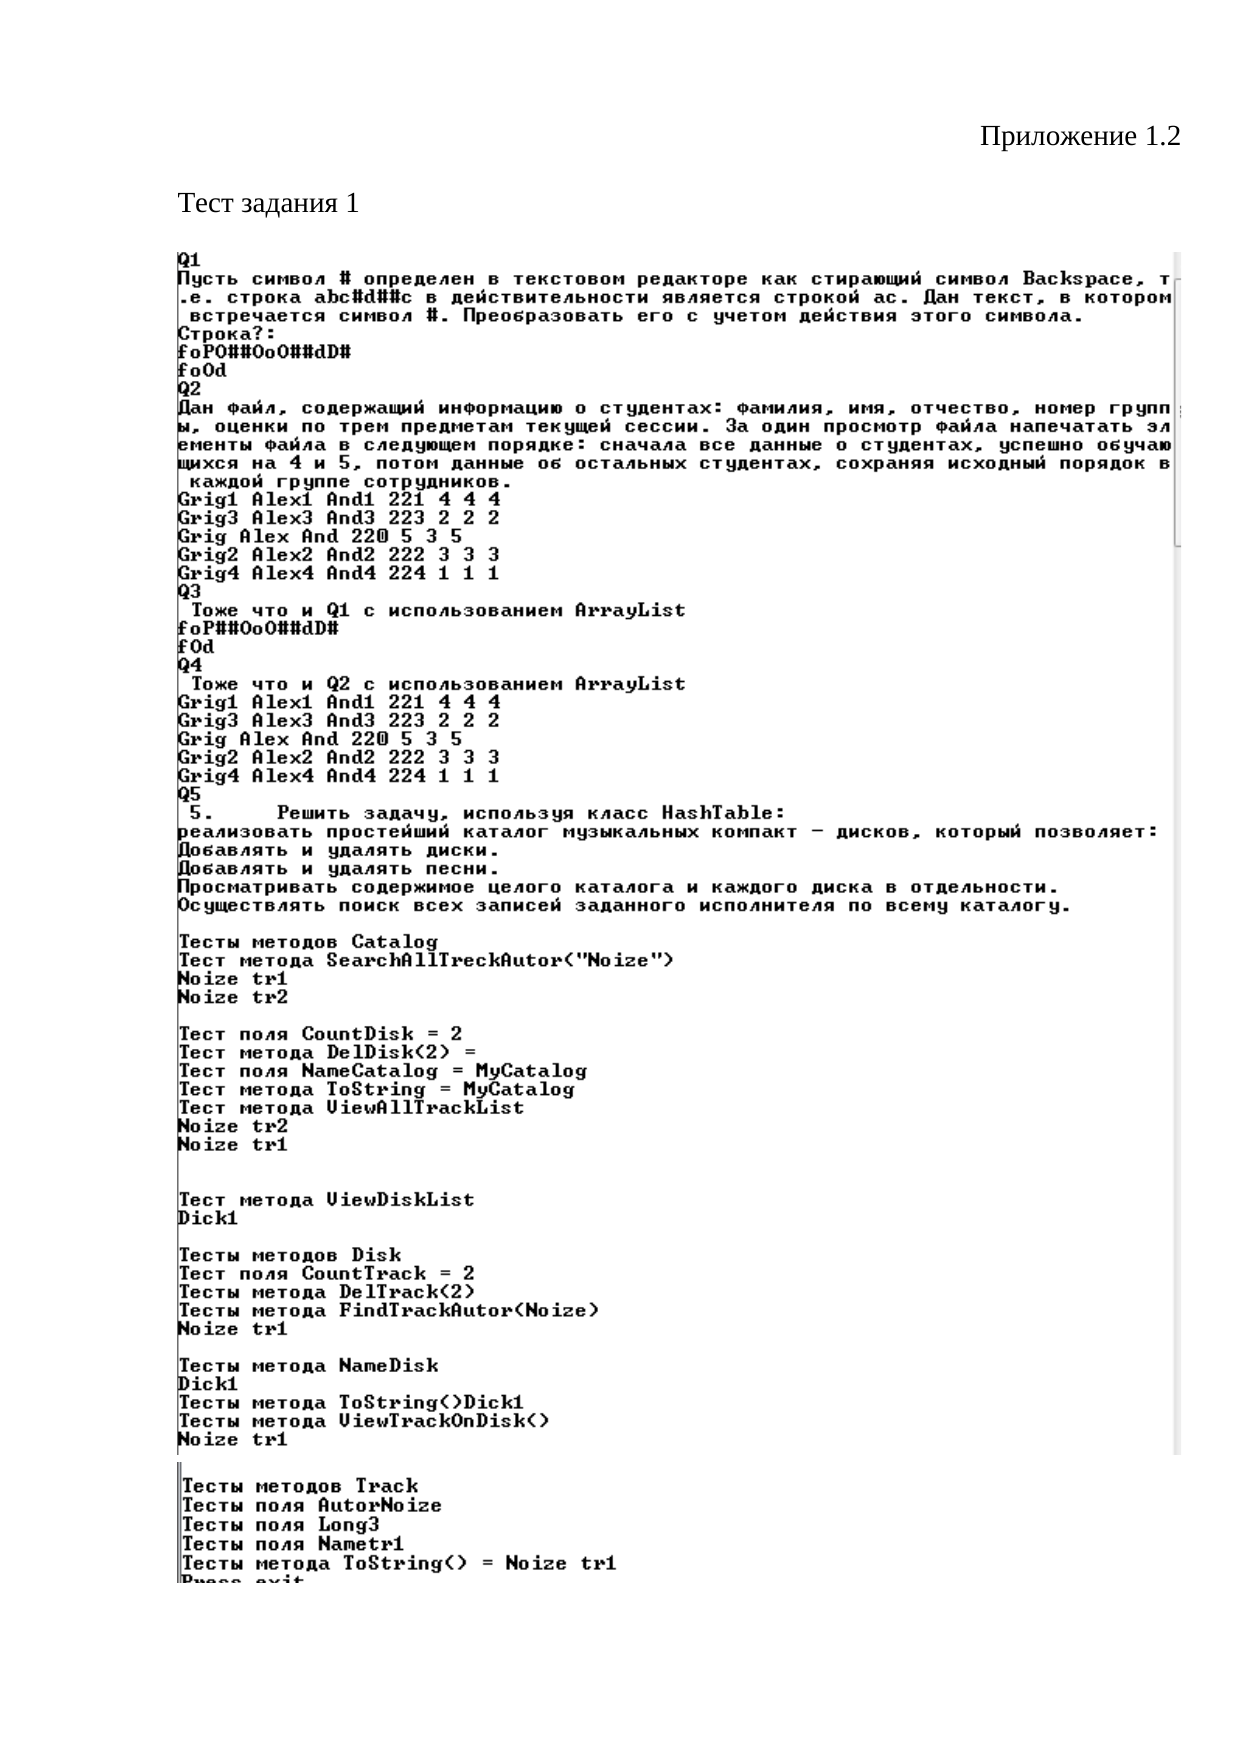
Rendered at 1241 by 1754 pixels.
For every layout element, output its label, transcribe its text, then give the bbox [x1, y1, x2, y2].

text Тест задания 1 [177, 185, 1181, 219]
text Приложение 1.2 [177, 118, 1181, 152]
